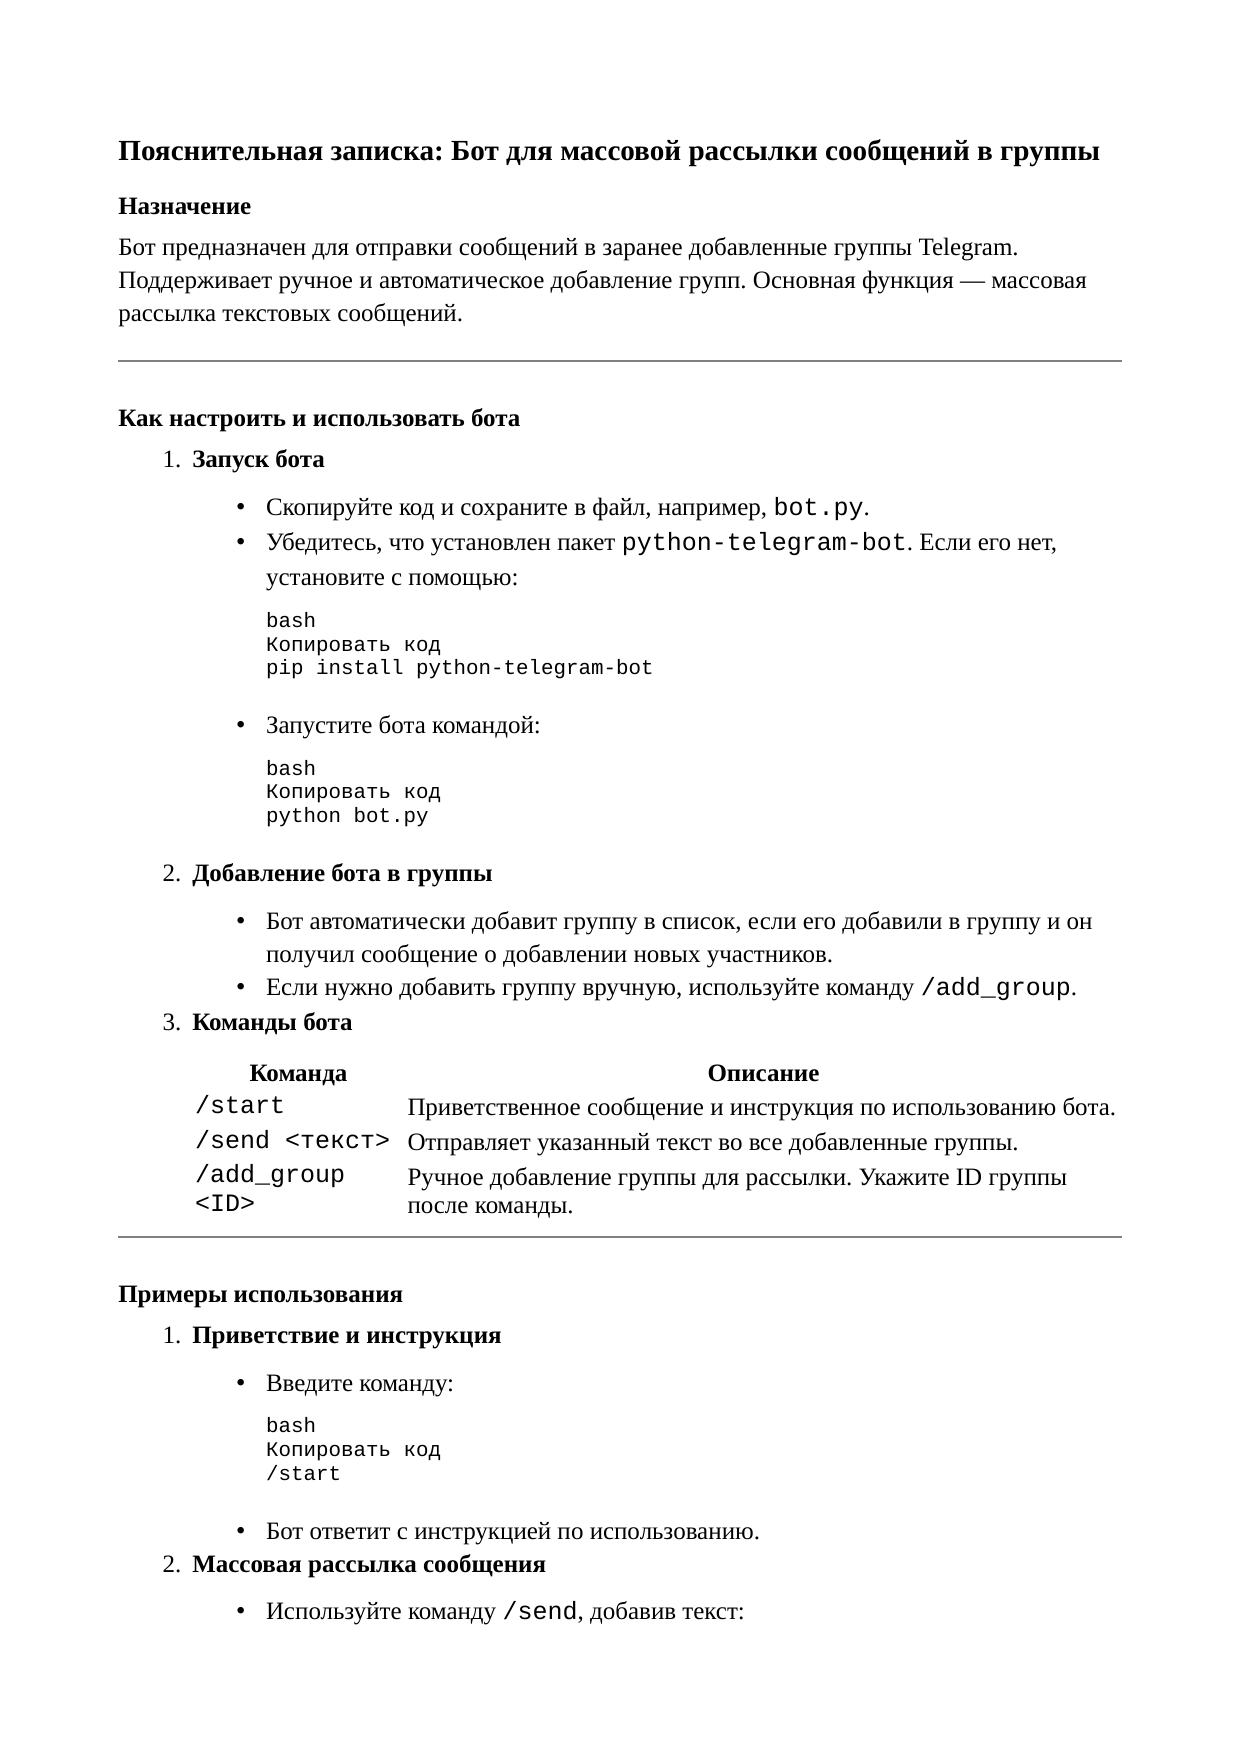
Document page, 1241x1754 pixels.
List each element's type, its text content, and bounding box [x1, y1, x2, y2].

list Приветствие и инструкция [162, 1320, 1122, 1349]
list python bot.py [236, 805, 1122, 829]
table_cell Отправляет указанный текст во все добавленные группы. [404, 1124, 1122, 1159]
list Если нужно добавить группу вручную, используйте команду /add_group. [236, 972, 1122, 1003]
table_cell /add_group <ID> [192, 1159, 404, 1222]
list bash [236, 758, 1122, 782]
table_cell /start [192, 1090, 404, 1124]
list /start [236, 1463, 1122, 1486]
subtitle Примеры использования [118, 1279, 1122, 1308]
list Бот ответит с инструкцией по использованию. [236, 1516, 1122, 1544]
list Бот автоматически добавит группу в список, если его добавили в группу и он получил сообщение о добавлении новых участников. [236, 906, 1122, 968]
list Введите команду: [236, 1368, 1122, 1396]
table_cell /send <текст> [192, 1124, 404, 1159]
list Копировать код [236, 633, 1122, 657]
list Копировать код [236, 1439, 1122, 1463]
list Массовая рассылка сообщения [162, 1549, 1122, 1577]
table_header Команда [192, 1055, 404, 1089]
list Добавление бота в группы [162, 858, 1122, 887]
list Используйте команду /send, добавив текст: [236, 1596, 1122, 1627]
list Запустите бота командой: [236, 710, 1122, 739]
list Убедитесь, что установлен пакет python-telegram-bot. Если его нет, установите с помощью: [236, 527, 1122, 591]
subtitle Назначение [118, 191, 1122, 220]
list Скопируйте код и сохраните в файл, например, bot.py. [236, 492, 1122, 523]
text Бот предназначен для отправки сообщений в заранее добавленные группы Telegram. Поддерживает ручное и автоматическое добавление групп. Основная функция — массовая рассылка текстовых сообщений. [118, 232, 1122, 327]
subtitle Пояснительная записка: Бот для массовой рассылки сообщений в группы [118, 133, 1122, 166]
list Копировать код [236, 782, 1122, 805]
table_cell Приветственное сообщение и инструкция по использованию бота. [404, 1090, 1122, 1124]
list pip install python-telegram-bot [236, 657, 1122, 681]
list bash [236, 1415, 1122, 1439]
list Запуск бота [162, 444, 1122, 473]
list bash [236, 610, 1122, 633]
table_header Описание [404, 1055, 1122, 1089]
table_cell Ручное добавление группы для рассылки. Укажите ID группы после команды. [404, 1159, 1122, 1222]
subtitle Как настроить и использовать бота [118, 403, 1122, 432]
list Команды бота [162, 1007, 1122, 1036]
